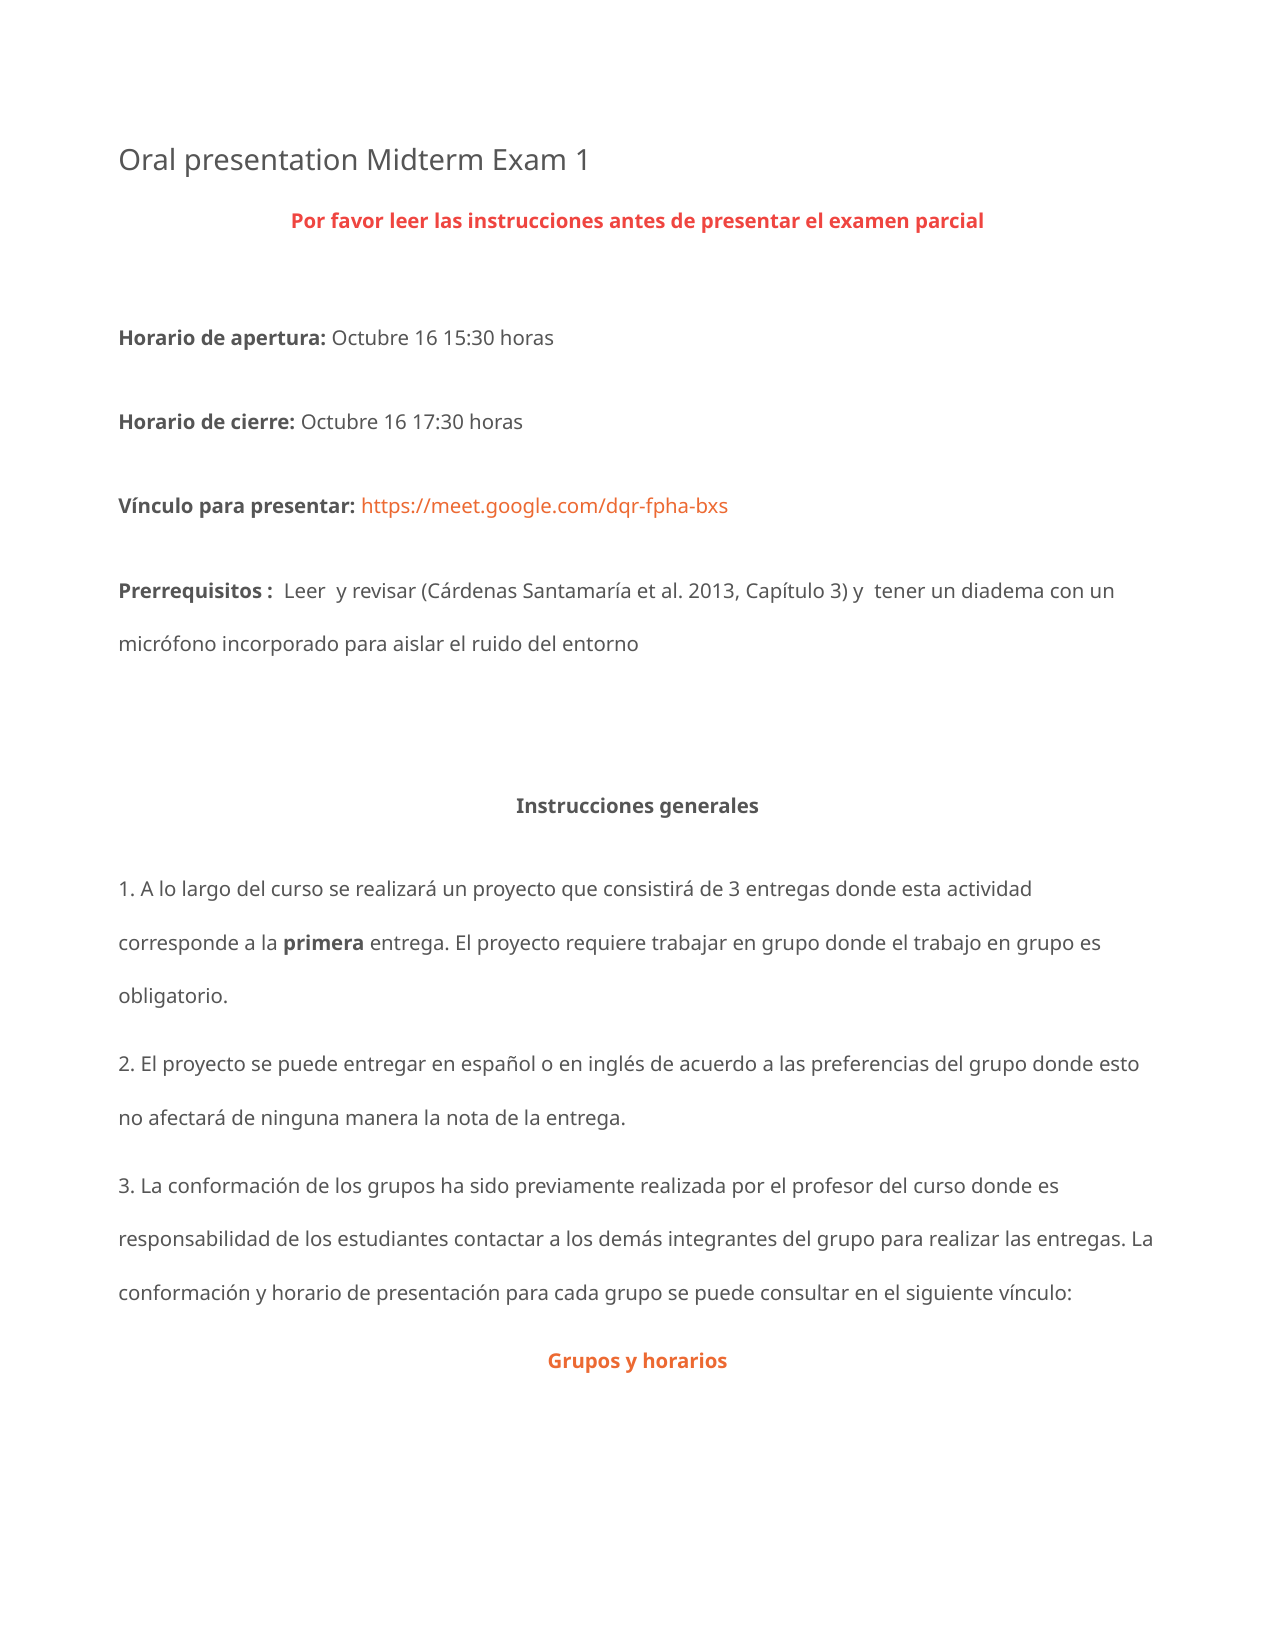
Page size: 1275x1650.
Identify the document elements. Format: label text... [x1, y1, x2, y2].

subtitle Horario de cierre: Octubre 16 17:30 horas [118, 408, 1157, 435]
subtitle Grupos y horarios [118, 1347, 1157, 1375]
subtitle Vínculo para presentar: https://meet.google.com/dqr-fpha-bxs [118, 492, 1157, 520]
subtitle Oral presentation Midterm Exam 1 [118, 139, 1157, 179]
subtitle 2. El proyecto se puede entregar en español o en inglés de acuerdo a las preferencias del grupo donde esto no afectará de ninguna manera la nota de la entrega. [118, 1050, 1157, 1131]
subtitle Horario de apertura: Octubre 16 15:30 horas [118, 323, 1157, 351]
subtitle Instrucciones generales [118, 791, 1157, 819]
subtitle Por favor leer las instrucciones antes de presentar el examen parcial [118, 207, 1157, 234]
subtitle Prerrequisitos : Leer y revisar (Cárdenas Santamaría et al. 2013, Capítulo 3) y tener un diadema con un micrófono incorporado para aislar el ruido del entorno [118, 576, 1157, 657]
subtitle 3. La conformación de los grupos ha sido previamente realizada por el profesor del curso donde es responsabilidad de los estudiantes contactar a los demás integrantes del grupo para realizar las entregas. La conformación y horario de presentación para cada grupo se puede consultar en el siguiente vínculo: [118, 1172, 1157, 1306]
subtitle 1. A lo largo del curso se realizará un proyecto que consistirá de 3 entregas donde esta actividad corresponde a la primera entrega. El proyecto requiere trabajar en grupo donde el trabajo en grupo es obligatorio. [118, 875, 1157, 1009]
